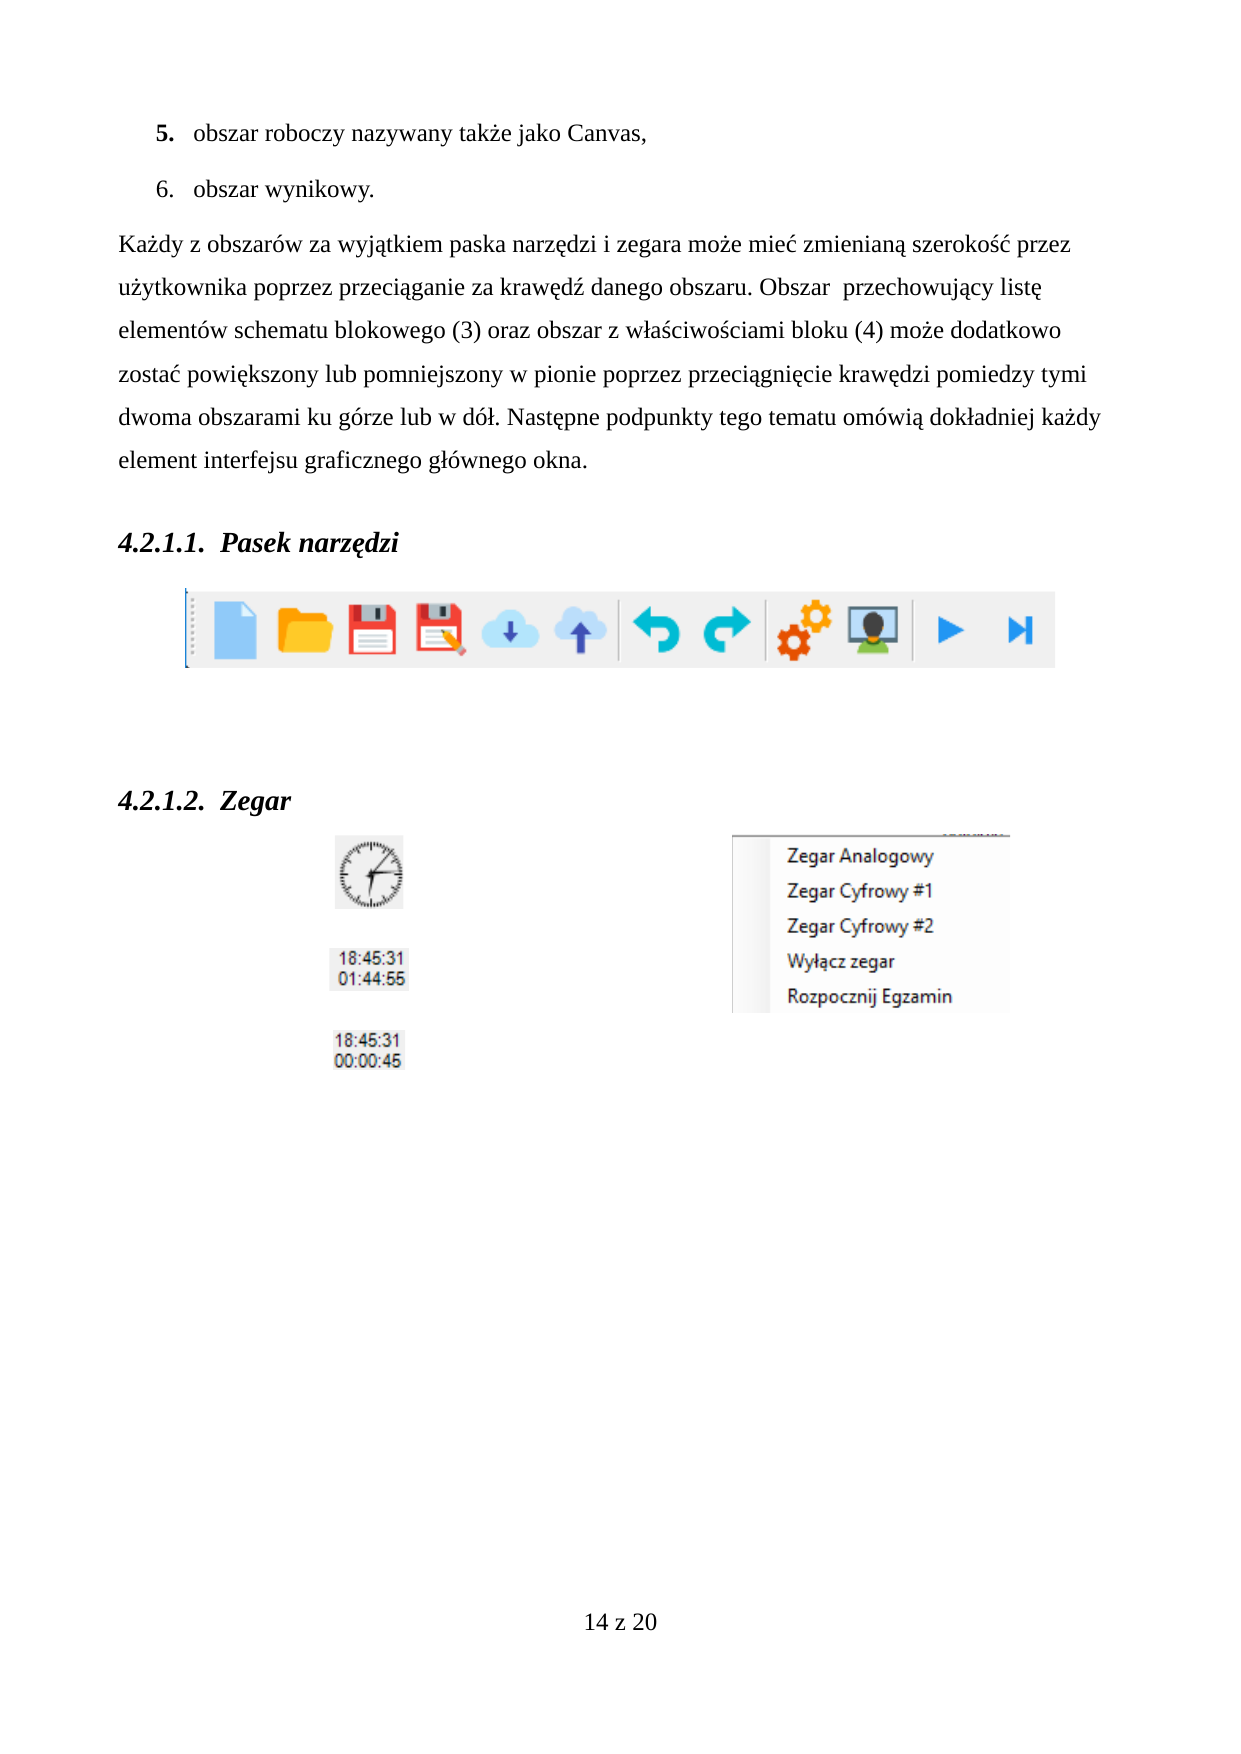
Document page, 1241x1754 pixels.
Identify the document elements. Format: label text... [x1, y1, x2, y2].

subtitle Pasek narzędzi [118, 526, 1122, 559]
text Każdy z obszarów za wyjątkiem paska narzędzi i zegara może mieć zmienianą szerokość przez użytkownika poprzez przeciąganie za krawędź danego obszaru. Obszar przechowujący listę elementów schematu blokowego (3) oraz obszar z właściwościami bloku (4) może dodatkowo zostać powiększony lub pomniejszony w pionie poprzez przeciągnięcie krawędzi pomiedzy tymi dwoma obszarami ku górze lub w dół. Następne podpunkty tego tematu omówią dokładniej każdy element interfejsu graficznego głównego okna. [118, 229, 1122, 474]
subtitle Zegar [118, 783, 1122, 816]
table_cell [118, 1025, 620, 1104]
list obszar roboczy nazywany także jako Canvas, [156, 118, 1122, 147]
table_header [118, 829, 620, 943]
table_header [118, 572, 1122, 702]
list obszar wynikowy. [156, 174, 1122, 202]
table_header [620, 829, 1122, 1104]
table_cell [118, 943, 620, 1025]
